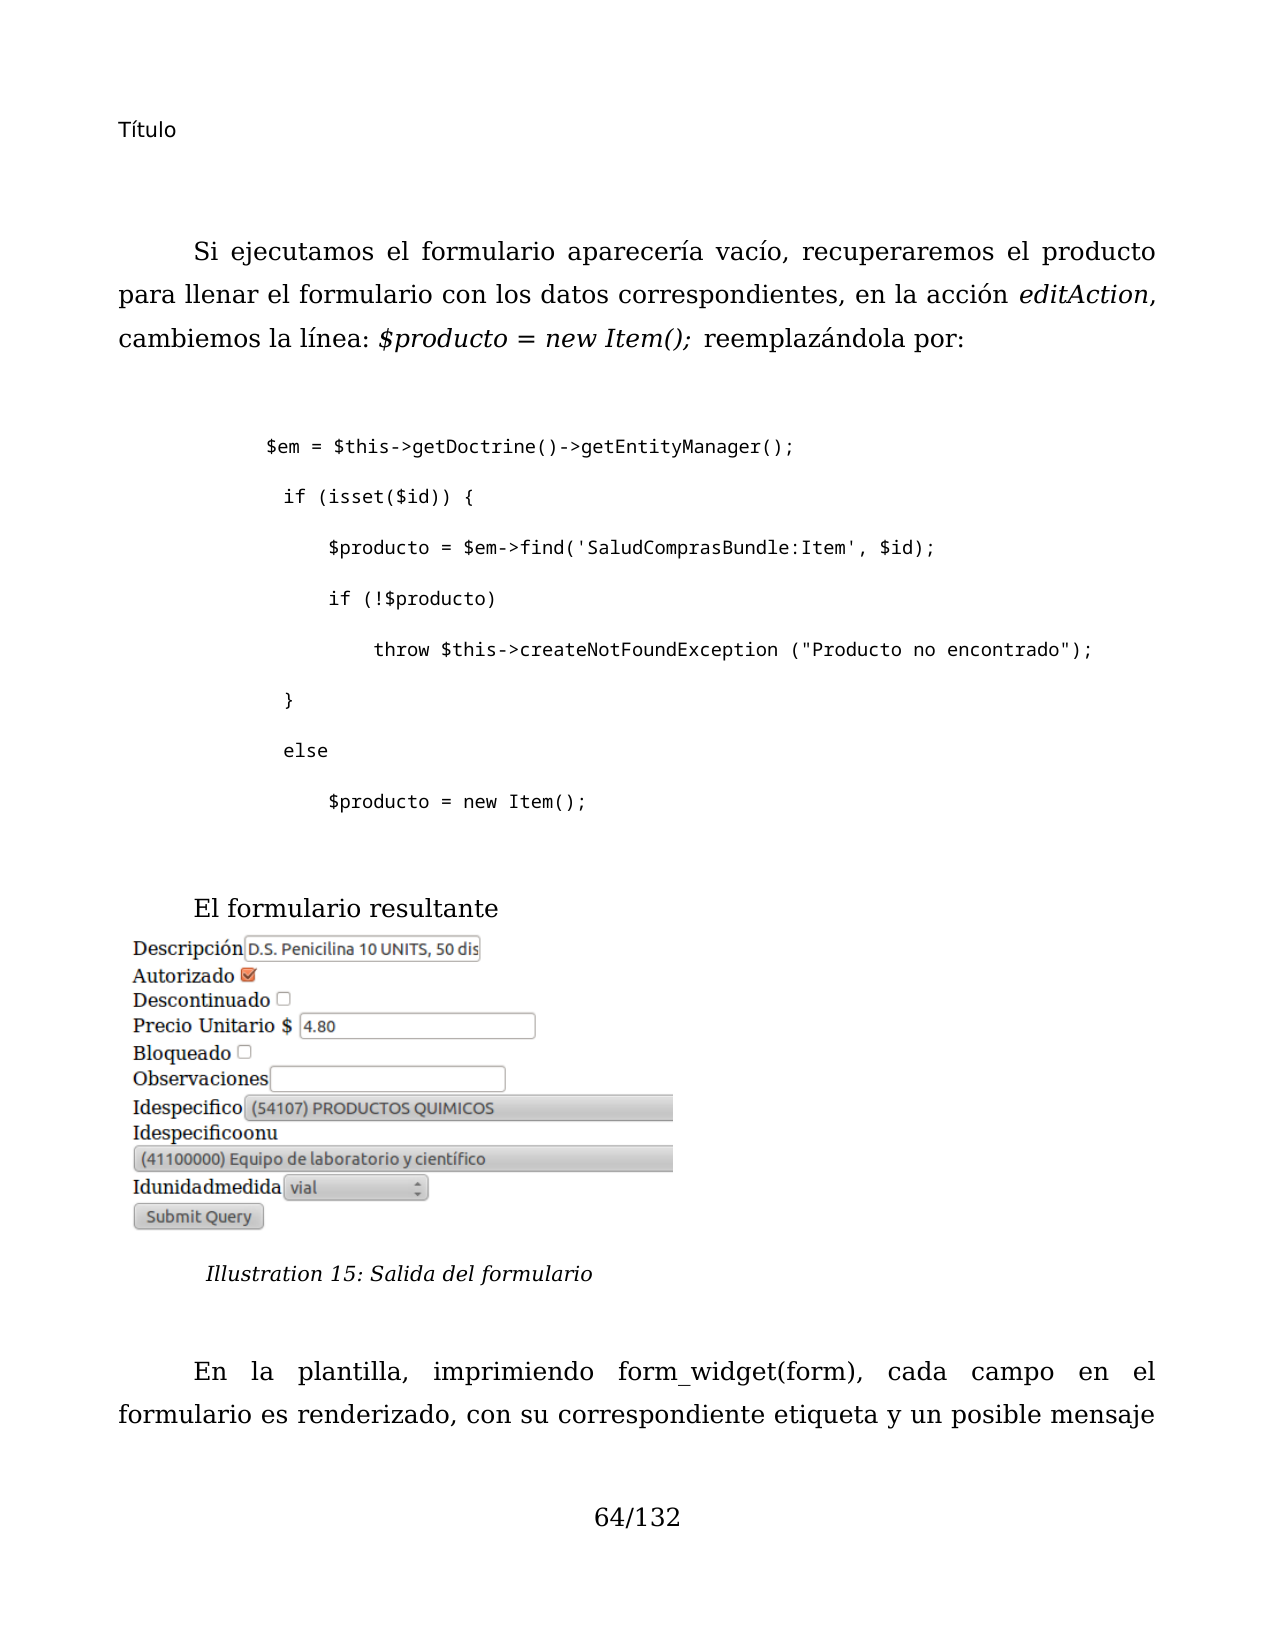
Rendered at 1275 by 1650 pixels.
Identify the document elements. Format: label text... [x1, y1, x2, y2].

text if (!$producto) [118, 585, 1157, 611]
text throw $this->createNotFoundException ("Producto no encontrado"); [118, 636, 1157, 662]
text else [118, 737, 1157, 763]
text $producto = new Item(); [118, 788, 1157, 814]
text if (isset($id)) { [118, 484, 1157, 509]
text El formulario resultante [118, 894, 1157, 924]
text $em = $this->getDoctrine()->getEntityManager(); [118, 433, 1157, 459]
text Si ejecutamos el formulario aparecería vacío, recuperaremos el producto para llenar el formulario con los datos correspondientes, en la acción editAction, cambiemos la línea: $producto = new Item(); reemplazándola por: [118, 237, 1157, 354]
picture [127, 933, 673, 1263]
text Illustration 15: Salida del formulario [128, 1263, 673, 1287]
text } [118, 687, 1157, 712]
text En la plantilla, imprimiendo form_widget(form), cada campo en el formulario es renderizado, con su correspondiente etiqueta y un posible mensaje [118, 1357, 1157, 1430]
text $producto = $em->find('SaludComprasBundle:Item', $id); [118, 534, 1157, 560]
